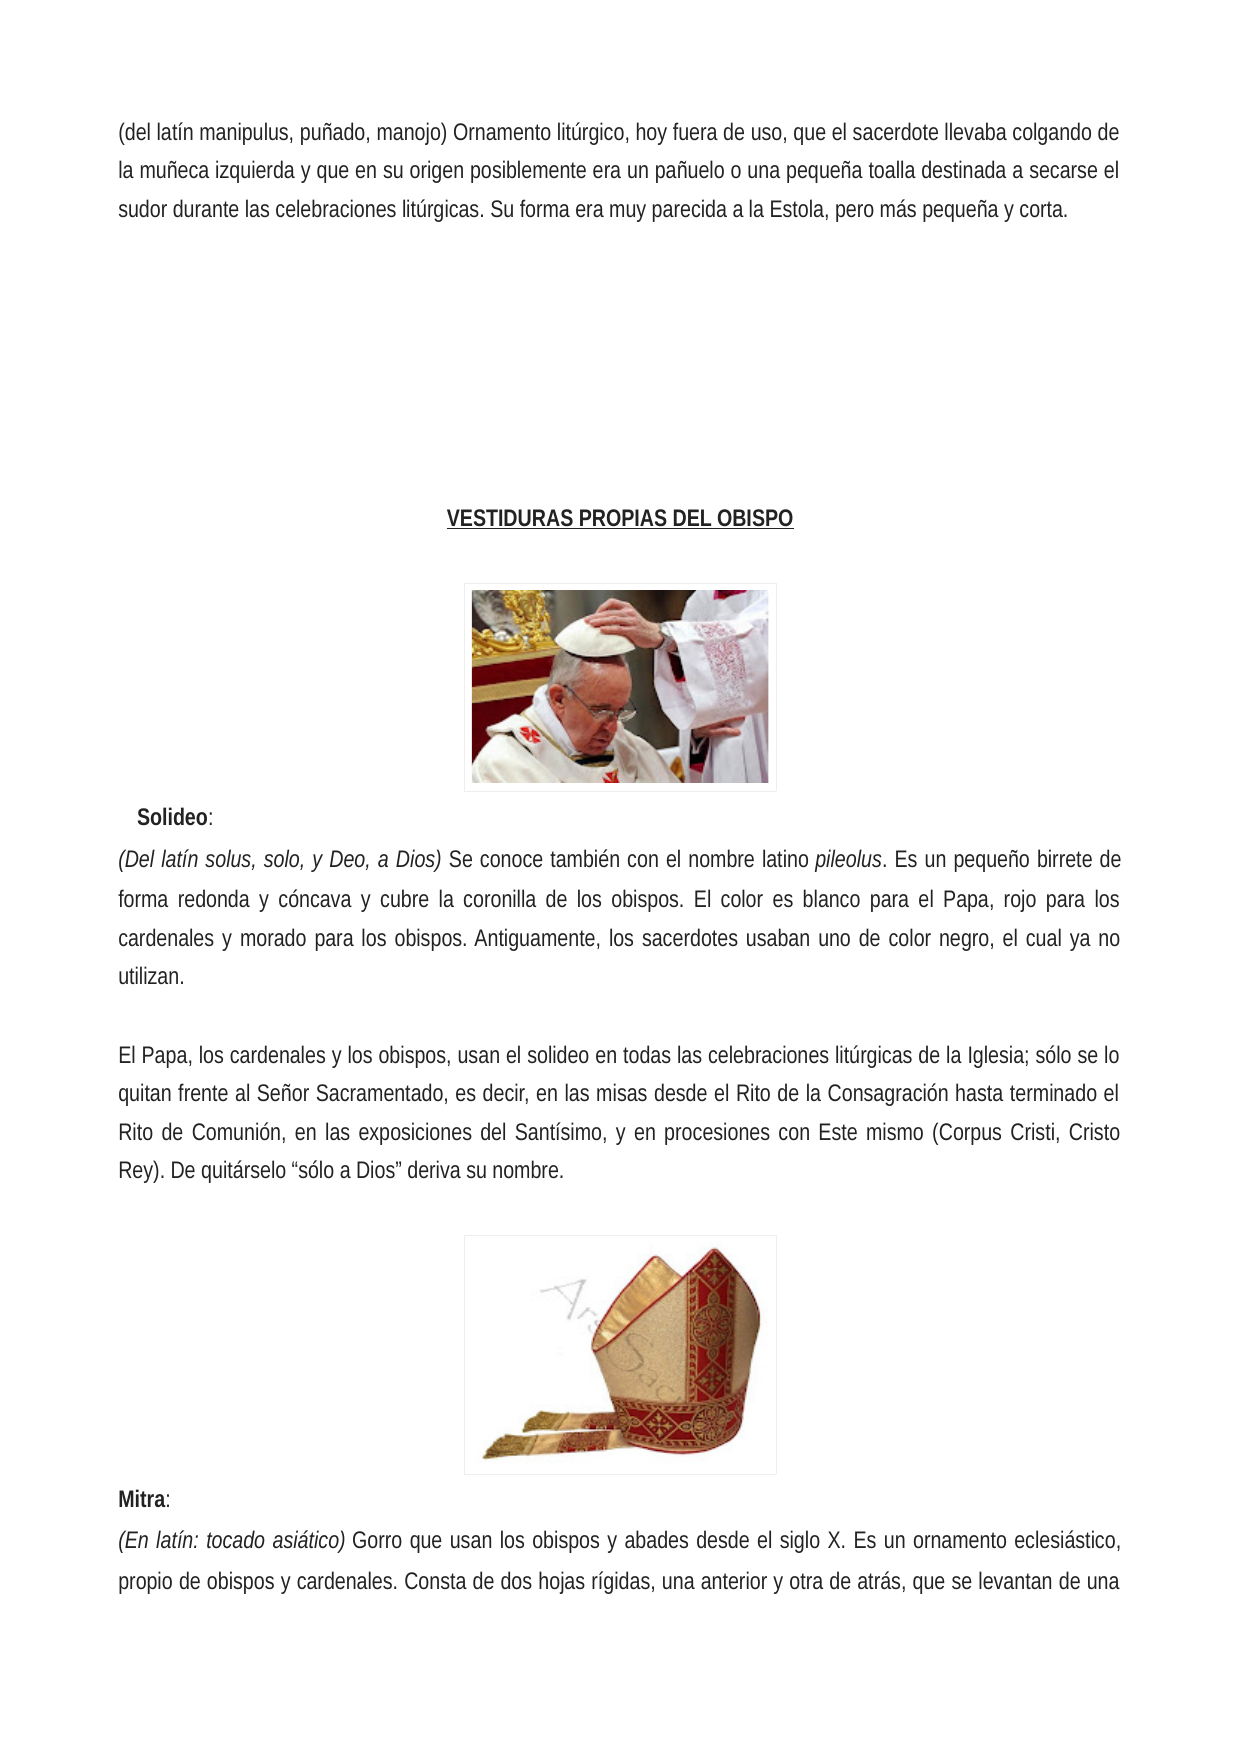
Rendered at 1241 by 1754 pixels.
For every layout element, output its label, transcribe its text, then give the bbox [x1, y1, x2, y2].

text (En latín: tocado asiático) Gorro que usan los obispos y abades desde el siglo X. Es un ornamento eclesiástico, propio de obispos y cardenales. Consta de dos hojas rígidas, una anterior y otra de atrás, que se levantan de una [118, 1524, 1122, 1594]
text (del latín manipulus, puñado, manojo) Ornamento litúrgico, hoy fuera de uso, que el sacerdote llevaba colgando de la muñeca izquierda y que en su origen posiblemente era un pañuelo o una pequeña toalla destinada a secarse el sudor durante las celebraciones litúrgicas. Su forma era muy parecida a la Estola, pero más pequeña y corta. [118, 118, 1122, 222]
text El Papa, los cardenales y los obispos, usan el solideo en todas las celebraciones litúrgicas de la Iglesia; sólo se lo quitan frente al Señor Sacramentado, es decir, en las misas desde el Rito de la Consagración hasta terminado el Rito de Comunión, en las exposiciones del Santísimo, y en procesiones con Este mismo (Corpus Cristi, Cristo Rey). De quitárselo “sólo a Dios” deriva su nombre. [118, 1041, 1122, 1184]
picture [471, 590, 769, 783]
text Mitra: [118, 1485, 1122, 1513]
picture [471, 1242, 769, 1466]
text Solideo: [118, 802, 1122, 831]
text (Del latín solus, solo, y Deo, a Dios) Se conoce también con el nombre latino pileolus. Es un pequeño birrete de forma redonda y cóncava y cubre la coronilla de los obispos. El color es blanco para el Papa, rojo para los cardenales y morado para los obispos. Antiguamente, los sacerdotes usaban uno de color negro, el cual ya no utilizan. [118, 842, 1122, 990]
text VESTIDURAS PROPIAS DEL OBISPO [118, 504, 1122, 532]
